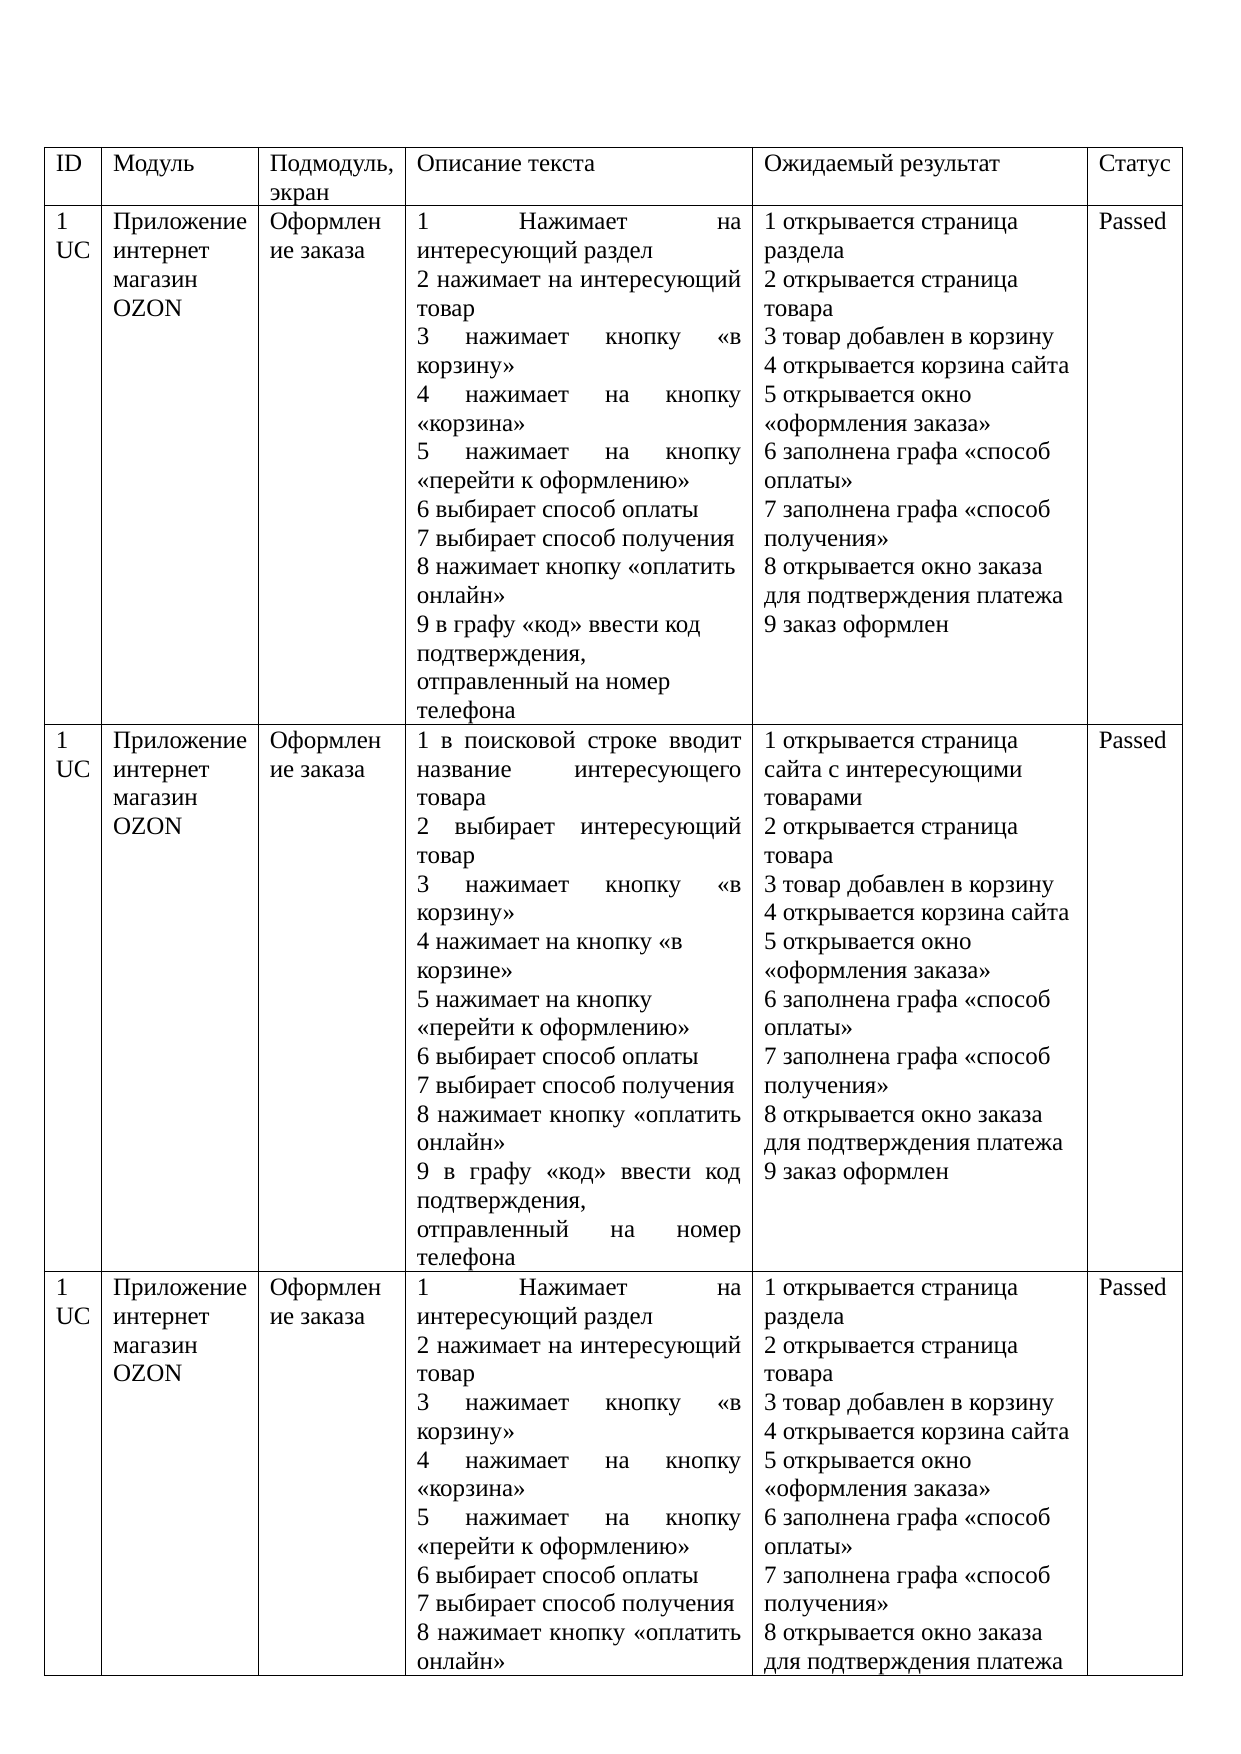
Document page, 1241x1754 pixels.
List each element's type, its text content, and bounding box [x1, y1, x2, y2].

table_cell Приложение интернет магазин OZON [102, 725, 258, 1271]
table_cell 1 Нажимает на интересующий раздел 2 нажимает на интересующий товар 3 нажимает кнопку «в корзину» 4 нажимает на кнопку «корзина» 5 нажимает на кнопку «перейти к оформлению» 6 выбирает способ оплаты 7 выбирает способ получения 8 нажимает кнопку «оплатить онлайн» [406, 1272, 752, 1675]
table_cell Оформление заказа [259, 1272, 405, 1675]
table_cell 1 UC [45, 206, 101, 724]
table_cell 1 UC [45, 1272, 101, 1675]
table_header Описание текста [406, 148, 752, 205]
table_cell Приложение интернет магазин OZON [102, 206, 258, 724]
table_cell 1 в поисковой строке вводит название интересующего товара 2 выбирает интересующий товар 3 нажимает кнопку «в корзину» 4 нажимает на кнопку «в корзине» 5 нажимает на кнопку «перейти к оформлению» 6 выбирает способ оплаты 7 выбирает способ получения 8 нажимает кнопку «оплатить онлайн» 9 в графу «код» ввести код подтверждения, отправленный на номер телефона [406, 725, 752, 1271]
table_cell Passed [1088, 725, 1182, 1271]
table_cell Приложение интернет магазин OZON [102, 1272, 258, 1675]
table_cell Оформление заказа [259, 206, 405, 724]
table_header Подмодуль, экран [259, 148, 405, 205]
table_cell 1 UC [45, 725, 101, 1271]
table_cell 1 открывается страница раздела 2 открывается страница товара 3 товар добавлен в корзину 4 открывается корзина сайта 5 открывается окно «оформления заказа» 6 заполнена графа «способ оплаты» 7 заполнена графа «способ получения» 8 открывается окно заказа для подтверждения платежа 9 заказ оформлен [753, 206, 1087, 724]
table_cell Passed [1088, 1272, 1182, 1675]
table_header Модуль [102, 148, 258, 205]
table_cell Оформление заказа [259, 725, 405, 1271]
table_cell 1 Нажимает на интересующий раздел 2 нажимает на интересующий товар 3 нажимает кнопку «в корзину» 4 нажимает на кнопку «корзина» 5 нажимает на кнопку «перейти к оформлению» 6 выбирает способ оплаты 7 выбирает способ получения 8 нажимает кнопку «оплатить онлайн» 9 в графу «код» ввести код подтверждения, отправленный на номер телефона [406, 206, 752, 724]
table_header Ожидаемый результат [753, 148, 1087, 205]
table_cell Passed [1088, 206, 1182, 724]
table_header ID [45, 148, 101, 205]
table_cell 1 открывается страница раздела 2 открывается страница товара 3 товар добавлен в корзину 4 открывается корзина сайта 5 открывается окно «оформления заказа» 6 заполнена графа «способ оплаты» 7 заполнена графа «способ получения» 8 открывается окно заказа для подтверждения платежа [753, 1272, 1087, 1675]
table_cell 1 открывается страница сайта с интересующими товарами 2 открывается страница товара 3 товар добавлен в корзину 4 открывается корзина сайта 5 открывается окно «оформления заказа» 6 заполнена графа «способ оплаты» 7 заполнена графа «способ получения» 8 открывается окно заказа для подтверждения платежа 9 заказ оформлен [753, 725, 1087, 1271]
table_header Статус [1088, 148, 1182, 205]
